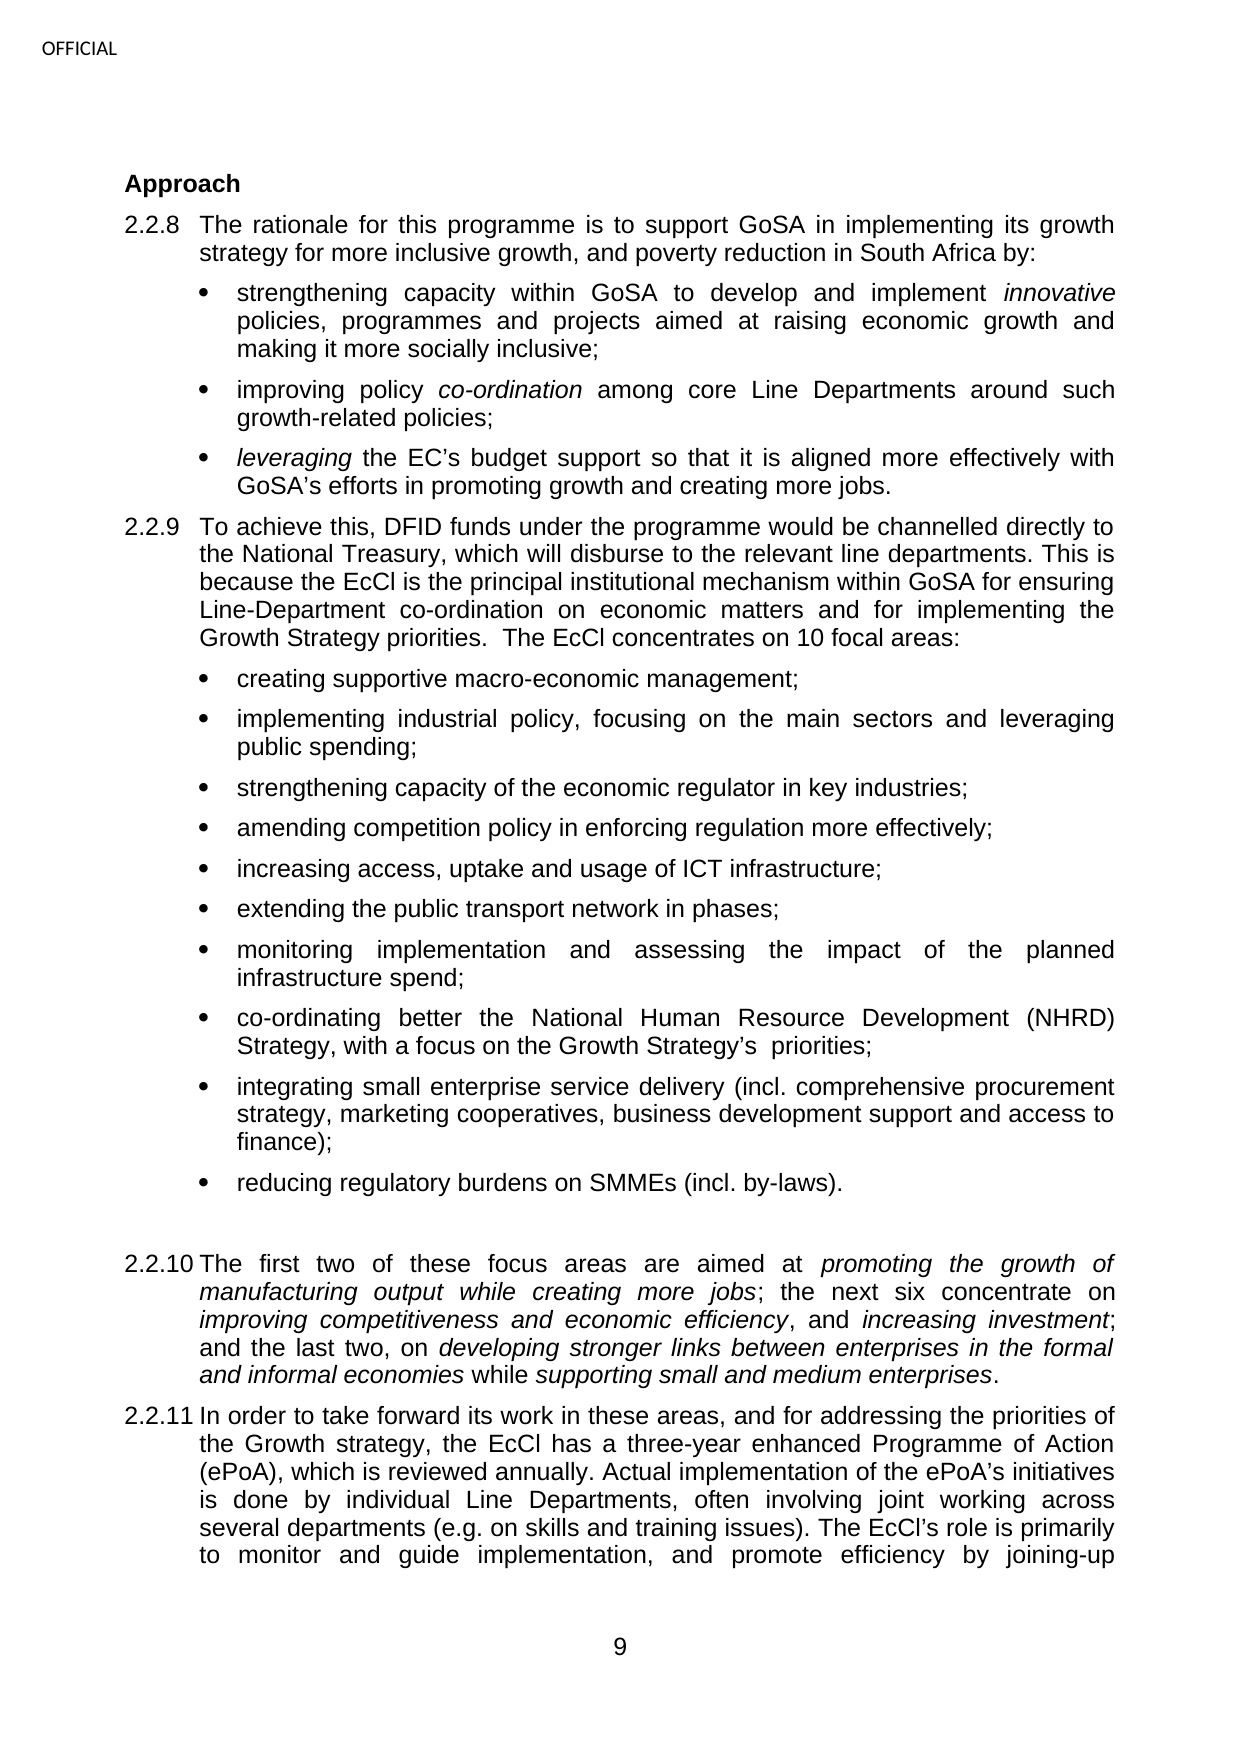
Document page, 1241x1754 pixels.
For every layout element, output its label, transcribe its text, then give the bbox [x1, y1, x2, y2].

list co-ordinating better the National Human Resource Development (NHRD) Strategy, with a focus on the Growth Strategy’s priorities; [199, 1004, 1116, 1060]
list strengthening capacity of the economic regulator in key industries; [199, 773, 1116, 801]
text Approach [124, 170, 1116, 198]
list In order to take forward its work in these areas, and for addressing the priorities of the Growth strategy, the EcCl has a three-year enhanced Programme of Action (ePoA), which is reviewed annually. Actual implementation of the ePoA’s initiatives is done by individual Line Departments, often involving joint working across several departments (e.g. on skills and training issues). The EcCl’s role is primarily to monitor and guide implementation, and promote efficiency by joining-up [124, 1402, 1116, 1569]
list leveraging the EC’s budget support so that it is aligned more effectively with GoSA’s efforts in promoting growth and creating more jobs. [199, 444, 1116, 500]
list integrating small enterprise service delivery (incl. comprehensive procurement strategy, marketing cooperatives, business development support and access to finance); [199, 1072, 1116, 1156]
list creating supportive macro-economic management; [199, 664, 1116, 692]
list The first two of these focus areas are aimed at promoting the growth of manufacturing output while creating more jobs; the next six concentrate on improving competitiveness and economic efficiency, and increasing investment; and the last two, on developing stronger links between enterprises in the formal and informal economies while supporting small and medium enterprises. [124, 1249, 1116, 1389]
list strengthening capacity within GoSA to develop and implement innovative policies, programmes and projects aimed at raising economic growth and making it more socially inclusive; [199, 279, 1116, 363]
list The rationale for this programme is to support GoSA in implementing its growth strategy for more inclusive growth, and poverty reduction in South Africa by: [124, 211, 1116, 267]
list monitoring implementation and assessing the impact of the planned infrastructure spend; [199, 935, 1116, 991]
list reducing regulatory burdens on SMMEs (incl. by-laws). [199, 1169, 1116, 1197]
list improving policy co-ordination among core Line Departments around such growth-related policies; [199, 375, 1116, 431]
list increasing access, uptake and usage of ICT infrastructure; [199, 854, 1116, 882]
list extending the public transport network in phases; [199, 895, 1116, 923]
list implementing industrial policy, focusing on the main sectors and leveraging public spending; [199, 705, 1116, 761]
list amending competition policy in enforcing regulation more effectively; [199, 814, 1116, 842]
list To achieve this, DFID funds under the programme would be channelled directly to the National Treasury, which will disburse to the relevant line departments. This is because the EcCl is the principal institutional mechanism within GoSA for ensuring Line-Department co-ordination on economic matters and for implementing the Growth Strategy priorities. The EcCl concentrates on 10 focal areas: [124, 512, 1116, 652]
